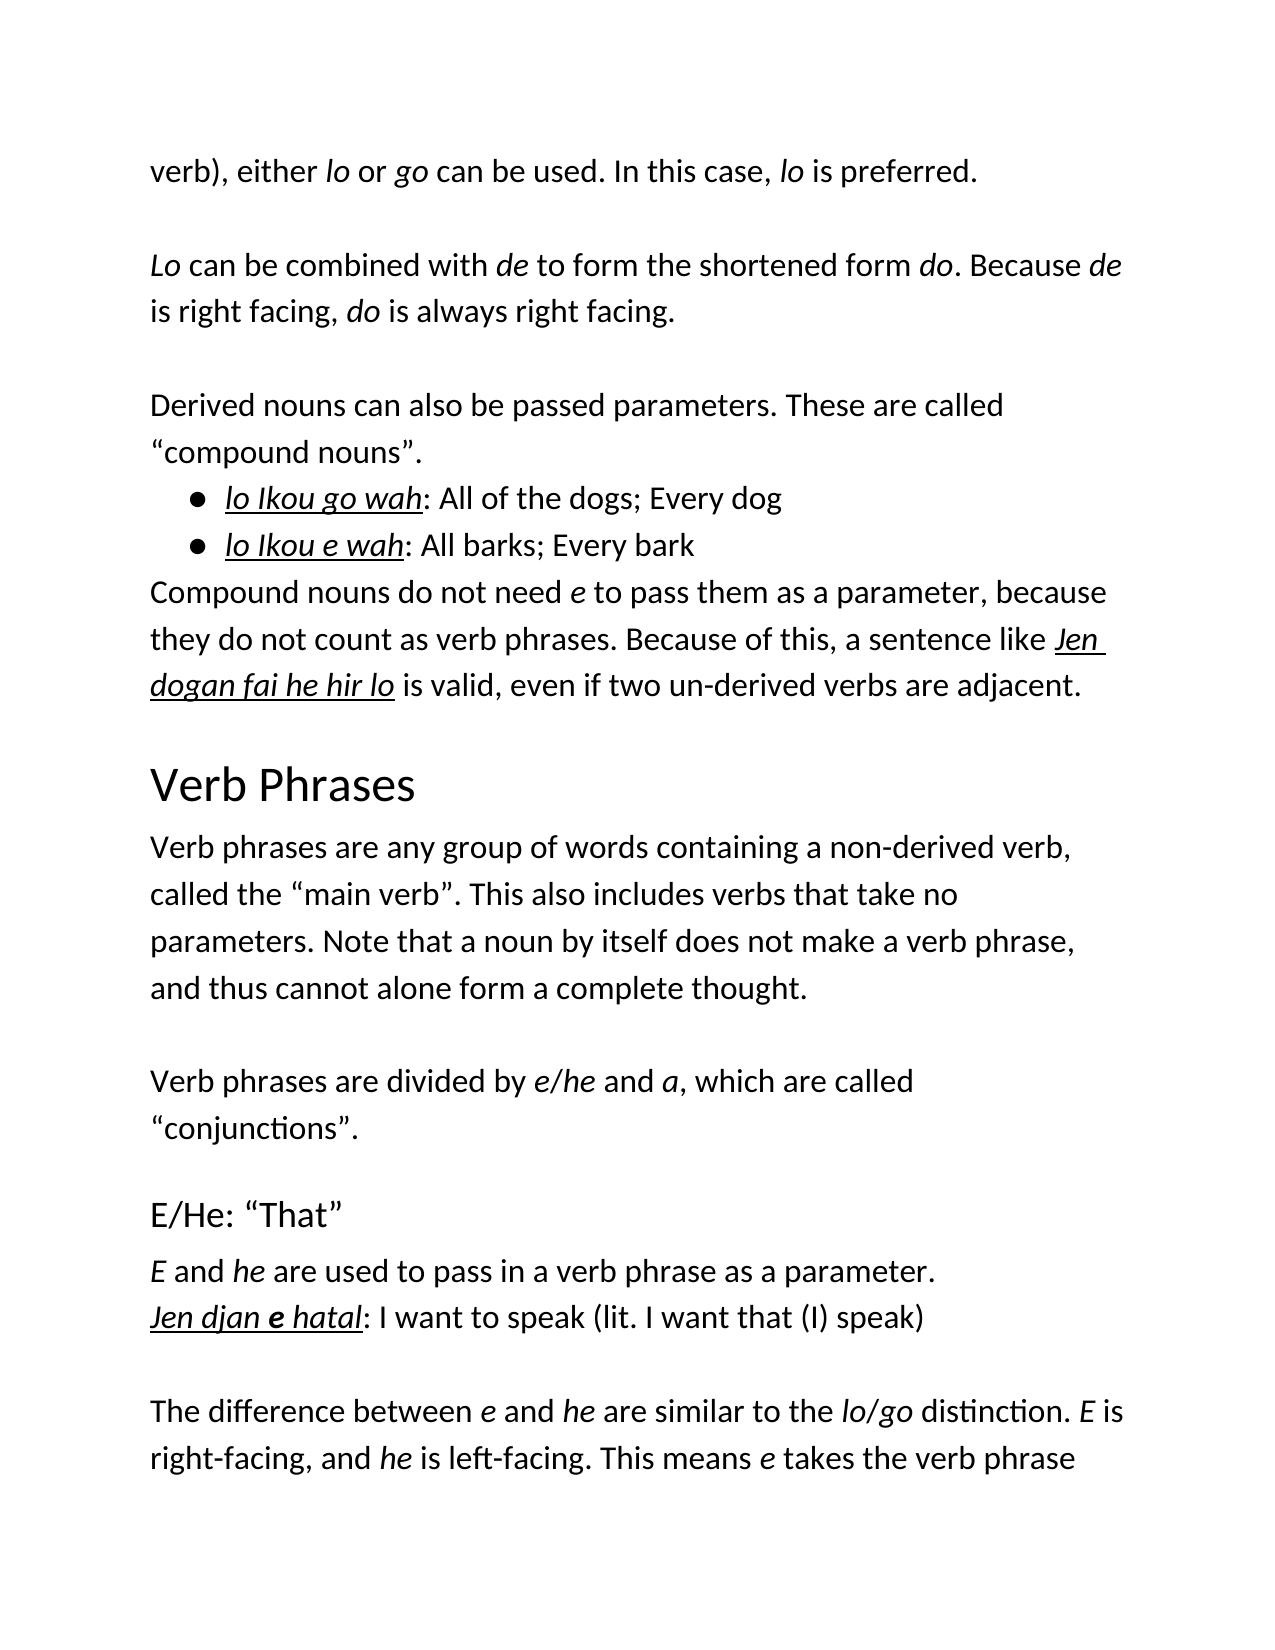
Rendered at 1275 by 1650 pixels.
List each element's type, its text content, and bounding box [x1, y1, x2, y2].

list lo Ikou e wah: All barks; Every bark [187, 524, 1125, 565]
text Lo can be combined with de to form the shortened form do. Because de is right facing, do is always right facing. [150, 243, 1125, 331]
text Verb phrases are any group of words containing a non-derived verb, called the “main verb”. This also includes verbs that take no parameters. Note that a noun by itself does not make a verb phrase, and thus cannot alone form a complete thought. [150, 826, 1125, 1007]
text E and he are used to pass in a verb phrase as a parameter. [150, 1250, 1125, 1290]
list lo Ikou go wah: All of the dogs; Every dog [187, 477, 1125, 518]
text verb), either lo or go can be used. In this case, lo is preferred. [150, 150, 1125, 191]
text Compound nouns do not need e to pass them as a parameter, because they do not count as verb phrases. Because of this, a sentence like Jen dogan fai he hir lo is valid, even if two un-derived verbs are adjacent. [150, 571, 1125, 705]
text Jen djan e hatal: I want to speak (lit. I want that (I) speak) [150, 1296, 1125, 1337]
subtitle E/He: “That” [150, 1191, 1125, 1237]
text Derived nouns can also be passed parameters. These are called “compound nouns”. [150, 384, 1125, 471]
text The difference between e and he are similar to the lo/go distinction. E is right-facing, and he is left-facing. This means e takes the verb phrase [150, 1390, 1125, 1477]
subtitle Verb Phrases [150, 753, 1125, 814]
text Verb phrases are divided by e/he and a, which are called “conjunctions”. [150, 1060, 1125, 1148]
